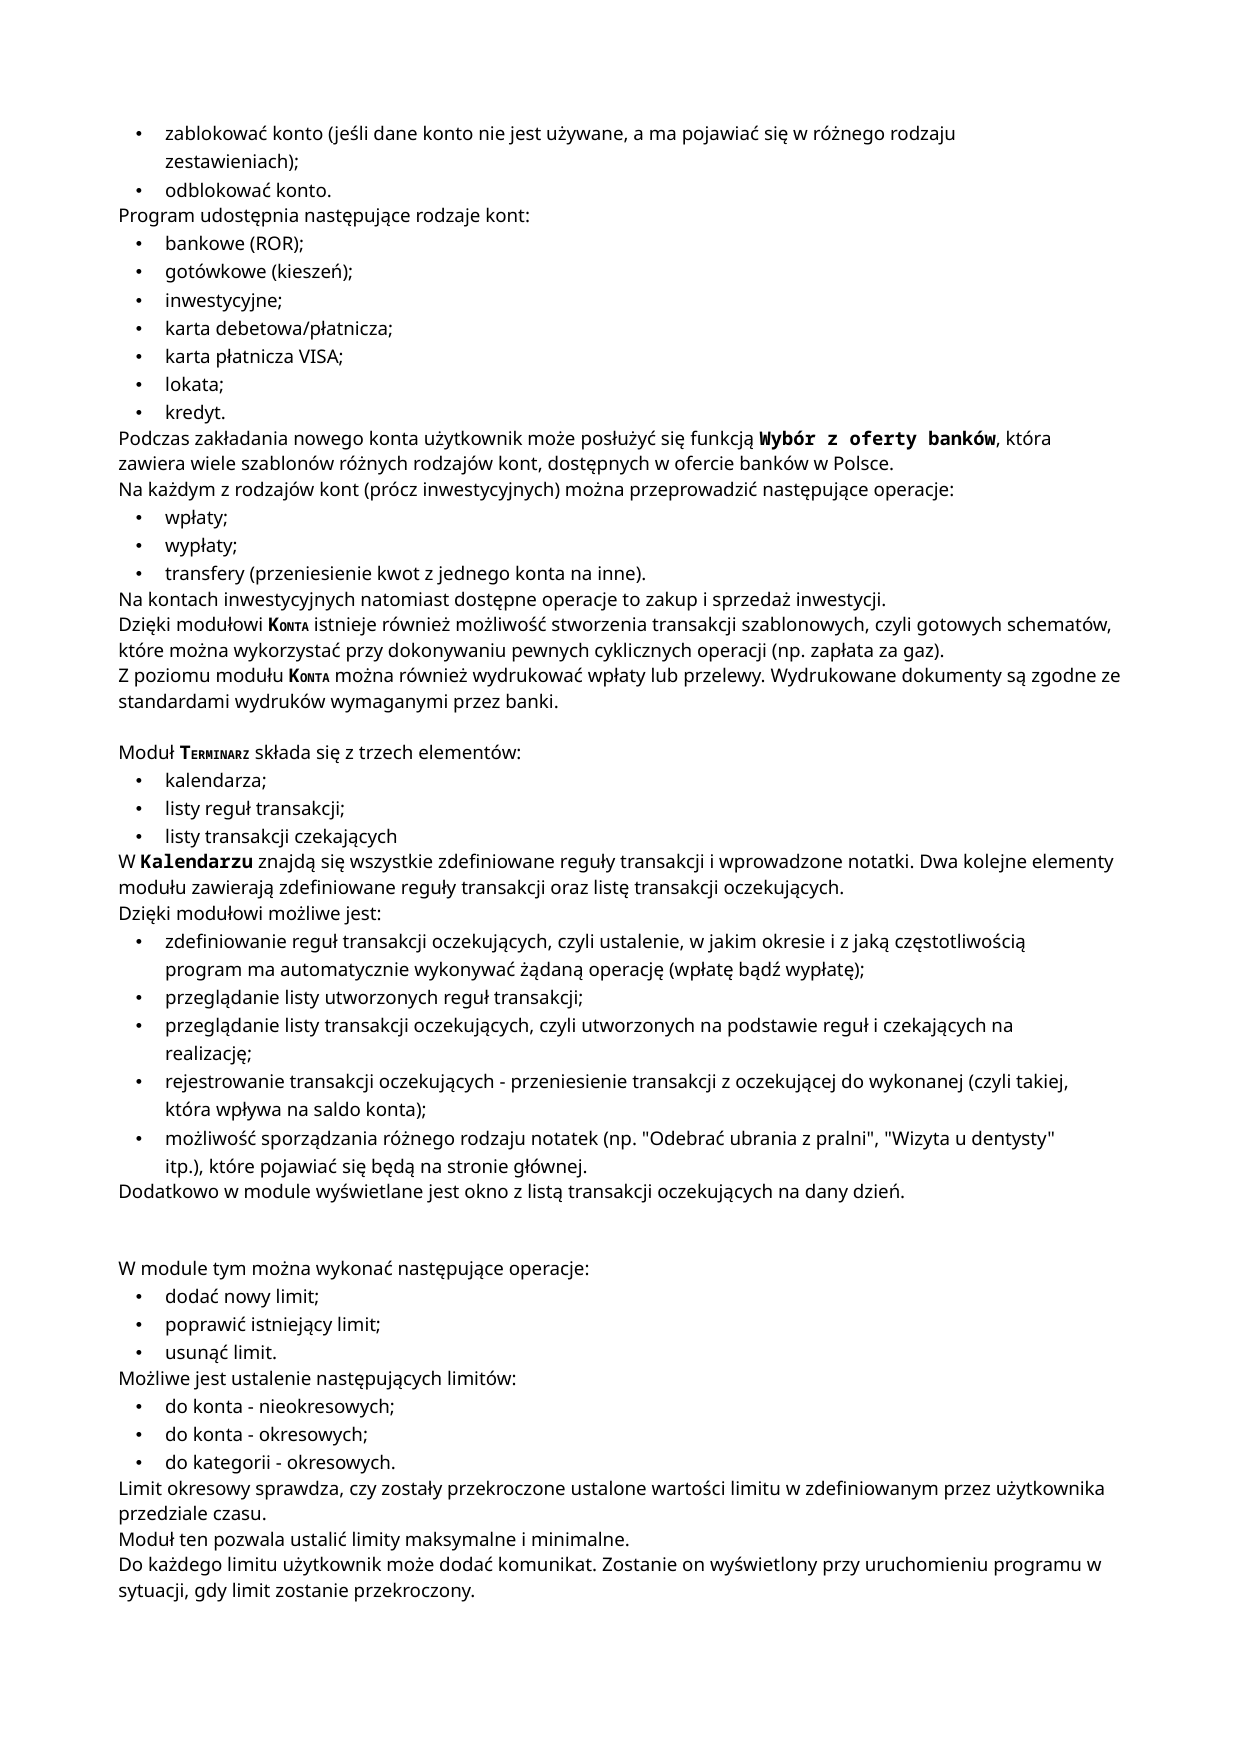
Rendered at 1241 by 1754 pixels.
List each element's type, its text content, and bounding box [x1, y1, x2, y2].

list karta płatnicza VISA; [136, 341, 1075, 369]
list lokata; [136, 369, 1075, 397]
text Dodatkowo w module wyświetlane jest okno z listą transakcji oczekujących na dany dzień. [118, 1178, 1122, 1204]
list poprawić istniejący limit; [136, 1309, 1075, 1337]
list dodać nowy limit; [136, 1281, 1075, 1309]
text Program udostępnia następujące rodzaje kont: [118, 202, 1122, 228]
list wpłaty; [136, 501, 1075, 529]
list listy transakcji czekających [136, 821, 1075, 849]
text Podczas zakładania nowego konta użytkownik może posłużyć się funkcją Wybór z oferty banków, która zawiera wiele szablonów różnych rodzajów kont, dostępnych w ofercie banków w Polsce. [118, 425, 1122, 476]
list karta debetowa/płatnicza; [136, 312, 1075, 341]
text W Kalendarzu znajdą się wszystkie zdefiniowane reguły transakcji i wprowadzone notatki. Dwa kolejne elementy modułu zawierają zdefiniowane reguły transakcji oraz listę transakcji oczekujących. [118, 849, 1122, 900]
list kalendarza; [136, 764, 1075, 793]
text Na każdym z rodzajów kont (prócz inwestycyjnych) można przeprowadzić następujące operacje: [118, 476, 1122, 501]
text Limit okresowy sprawdza, czy zostały przekroczone ustalone wartości limitu w zdefiniowanym przez użytkownika przedziale czasu. [118, 1475, 1122, 1526]
list usunąć limit. [136, 1337, 1075, 1365]
text Dzięki modułowi możliwe jest: [118, 900, 1122, 925]
list do konta - okresowych; [136, 1419, 1075, 1447]
list przeglądanie listy transakcji oczekujących, czyli utworzonych na podstawie reguł i czekających na realizację; [136, 1010, 1075, 1066]
list gotówkowe (kieszeń); [136, 256, 1075, 284]
list przeglądanie listy utworzonych reguł transakcji; [136, 982, 1075, 1010]
text Moduł ten pozwala ustalić limity maksymalne i minimalne. [118, 1526, 1122, 1551]
text Z poziomu modułu Konta można również wydrukować wpłaty lub przelewy. Wydrukowane dokumenty są zgodne ze standardami wydruków wymaganymi przez banki. [118, 662, 1122, 713]
list do konta - nieokresowych; [136, 1391, 1075, 1419]
text Dzięki modułowi Konta istnieje również możliwość stworzenia transakcji szablonowych, czyli gotowych schematów, które można wykorzystać przy dokonywaniu pewnych cyklicznych operacji (np. zapłata za gaz). [118, 611, 1122, 662]
text Na kontach inwestycyjnych natomiast dostępne operacje to zakup i sprzedaż inwestycji. [118, 586, 1122, 611]
text Do każdego limitu użytkownik może dodać komunikat. Zostanie on wyświetlony przy uruchomieniu programu w sytuacji, gdy limit zostanie przekroczony. [118, 1551, 1122, 1602]
list wypłaty; [136, 529, 1075, 558]
list do kategorii - okresowych. [136, 1447, 1075, 1475]
list możliwość sporządzania różnego rodzaju notatek (np. "Odebrać ubrania z pralni", "Wizyta u dentysty" itp.), które pojawiać się będą na stronie głównej. [136, 1122, 1075, 1178]
list bankowe (ROR); [136, 228, 1075, 256]
text Możliwe jest ustalenie następujących limitów: [118, 1365, 1122, 1391]
text W module tym można wykonać następujące operacje: [118, 1255, 1122, 1281]
list listy reguł transakcji; [136, 793, 1075, 821]
list kredyt. [136, 397, 1075, 425]
list rejestrowanie transakcji oczekujących - przeniesienie transakcji z oczekującej do wykonanej (czyli takiej, która wpływa na saldo konta); [136, 1066, 1075, 1122]
list inwestycyjne; [136, 284, 1075, 312]
text Moduł Terminarz składa się z trzech elementów: [118, 739, 1122, 764]
list zablokować konto (jeśli dane konto nie jest używane, a ma pojawiać się w różnego rodzaju zestawieniach); [136, 118, 1075, 174]
list zdefiniowanie reguł transakcji oczekujących, czyli ustalenie, w jakim okresie i z jaką częstotliwością program ma automatycznie wykonywać żądaną operację (wpłatę bądź wypłatę); [136, 925, 1075, 982]
list odblokować konto. [136, 174, 1075, 202]
list transfery (przeniesienie kwot z jednego konta na inne). [136, 558, 1075, 586]
